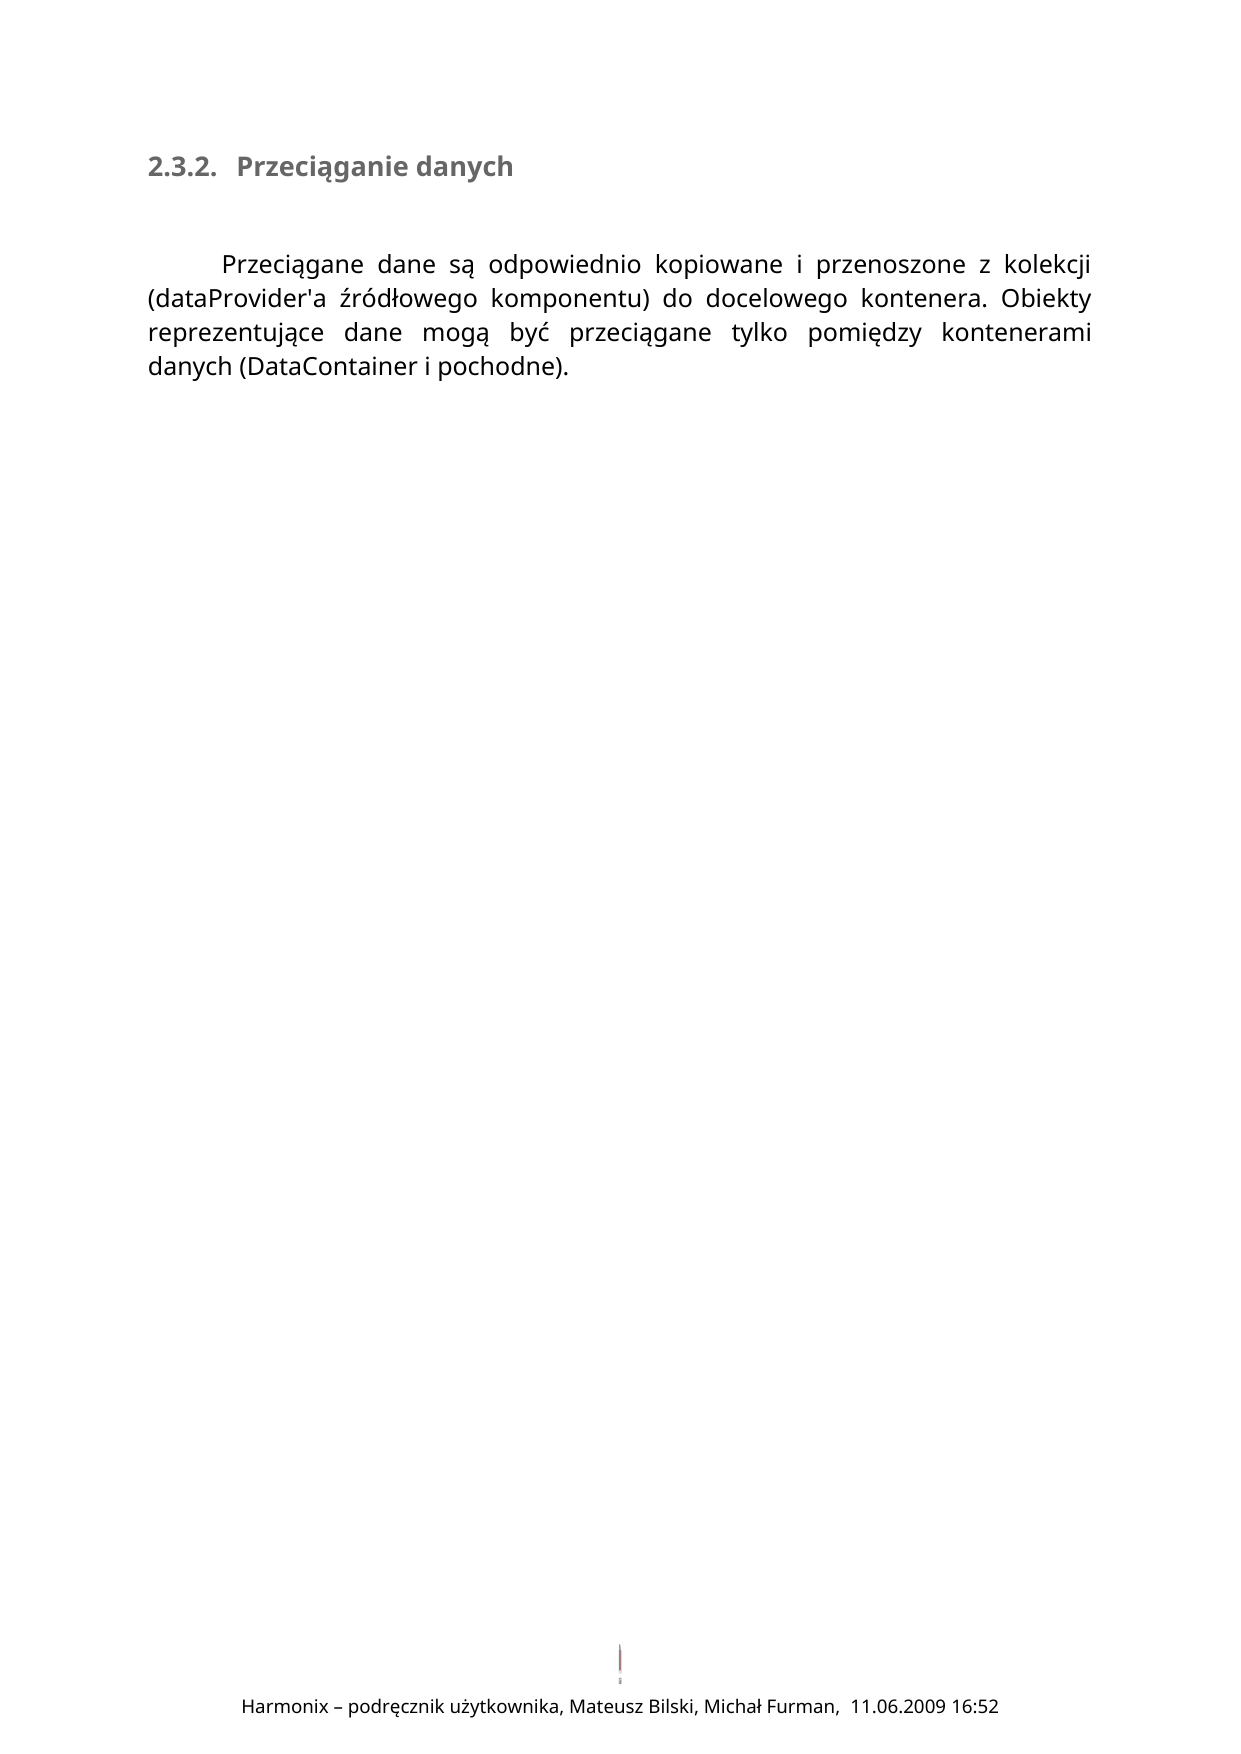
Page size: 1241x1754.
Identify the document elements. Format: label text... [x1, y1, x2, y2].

picture [618, 1643, 622, 1685]
subtitle Przeciąganie danych [148, 148, 1092, 184]
text Przeciągane dane są odpowiednio kopiowane i przenoszone z kolekcji (dataProvider'a źródłowego komponentu) do docelowego kontenera. Obiekty reprezentujące dane mogą być przeciągane tylko pomiędzy kontenerami danych (DataContainer i pochodne). [148, 246, 1092, 383]
